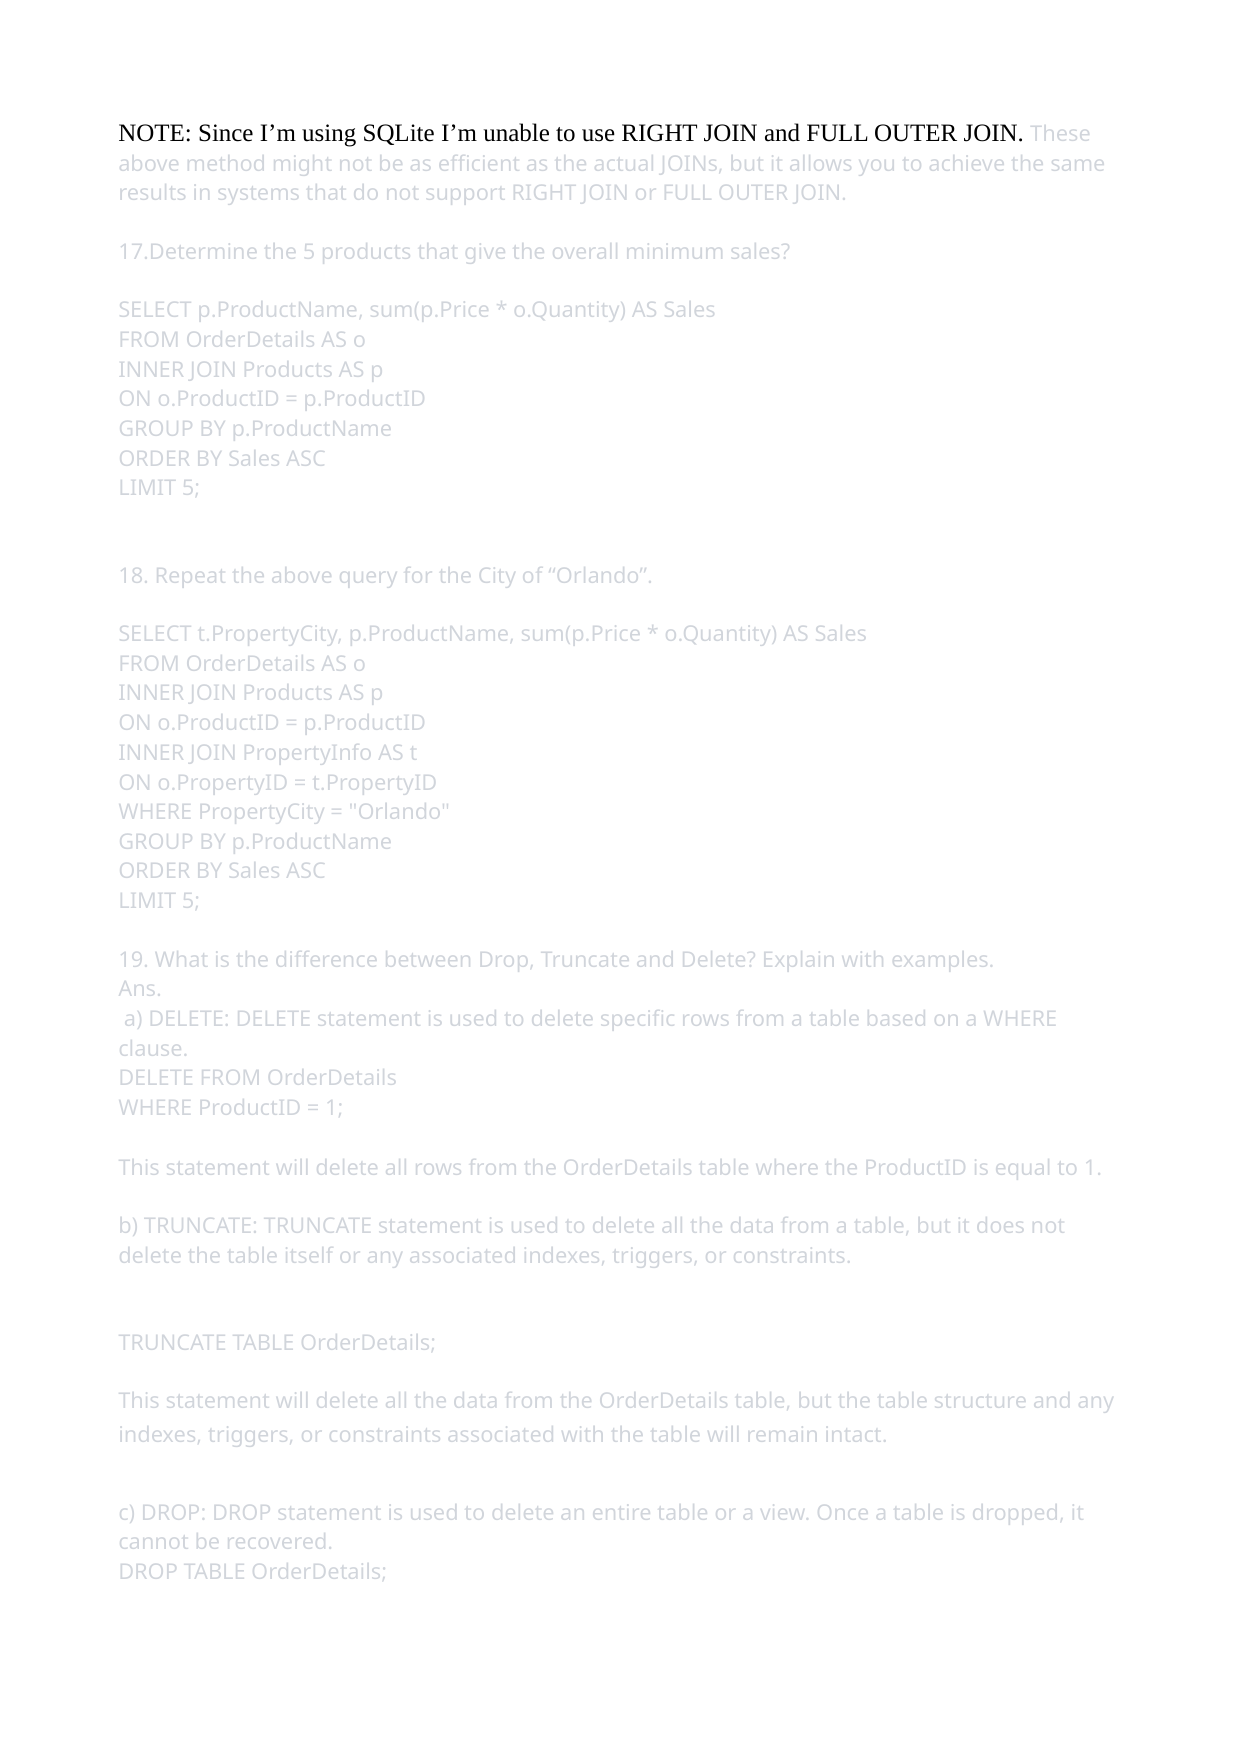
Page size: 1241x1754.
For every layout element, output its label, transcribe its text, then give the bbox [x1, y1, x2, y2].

text INNER JOIN PropertyInfo AS t [118, 737, 1122, 767]
text ON o.ProductID = p.ProductID [118, 707, 1122, 737]
text ON o.PropertyID = t.PropertyID [118, 767, 1122, 796]
text TRUNCATE TABLE OrderDetails; [118, 1327, 1122, 1357]
text INNER JOIN Products AS p [118, 354, 1122, 383]
text ORDER BY Sales ASC [118, 856, 1122, 885]
text LIMIT 5; [118, 885, 1122, 915]
text Ans. [118, 973, 1122, 1003]
text DROP TABLE OrderDetails; [118, 1556, 1122, 1586]
text ORDER BY Sales ASC [118, 443, 1122, 472]
text This statement will delete all rows from the OrderDetails table where the ProductID is equal to 1. [118, 1152, 1122, 1181]
text c) DROP: DROP statement is used to delete an entire table or a view. Once a table is dropped, it cannot be recovered. [118, 1497, 1122, 1556]
text NOTE: Since I’m using SQLite I’m unable to use RIGHT JOIN and FULL OUTER JOIN. These above method might not be as efficient as the actual JOINs, but it allows you to achieve the same results in systems that do not support RIGHT JOIN or FULL OUTER JOIN. [118, 118, 1122, 207]
text GROUP BY p.ProductName [118, 413, 1122, 443]
text LIMIT 5; [118, 472, 1122, 502]
text FROM OrderDetails AS o [118, 648, 1122, 677]
text SELECT p.ProductName, sum(p.Price * o.Quantity) AS Sales [118, 294, 1122, 324]
text This statement will delete all the data from the OrderDetails table, but the table structure and any indexes, triggers, or constraints associated with the table will remain intact. [118, 1385, 1122, 1449]
text WHERE PropertyCity = "Orlando" [118, 796, 1122, 826]
text FROM OrderDetails AS o [118, 324, 1122, 354]
text INNER JOIN Products AS p [118, 677, 1122, 707]
text DELETE FROM OrderDetails [118, 1062, 1122, 1092]
text ON o.ProductID = p.ProductID [118, 383, 1122, 413]
text 19. What is the difference between Drop, Truncate and Delete? Explain with examples. [118, 944, 1122, 973]
text SELECT t.PropertyCity, p.ProductName, sum(p.Price * o.Quantity) AS Sales [118, 618, 1122, 648]
text WHERE ProductID = 1; [118, 1092, 1122, 1122]
text a) DELETE: DELETE statement is used to delete specific rows from a table based on a WHERE clause. [118, 1003, 1122, 1062]
text 18. Repeat the above query for the City of “Orlando”. [118, 560, 1122, 589]
text 17.Determine the 5 products that give the overall minimum sales? [118, 236, 1122, 266]
text b) TRUNCATE: TRUNCATE statement is used to delete all the data from a table, but it does not delete the table itself or any associated indexes, triggers, or constraints. [118, 1210, 1122, 1269]
text GROUP BY p.ProductName [118, 826, 1122, 856]
